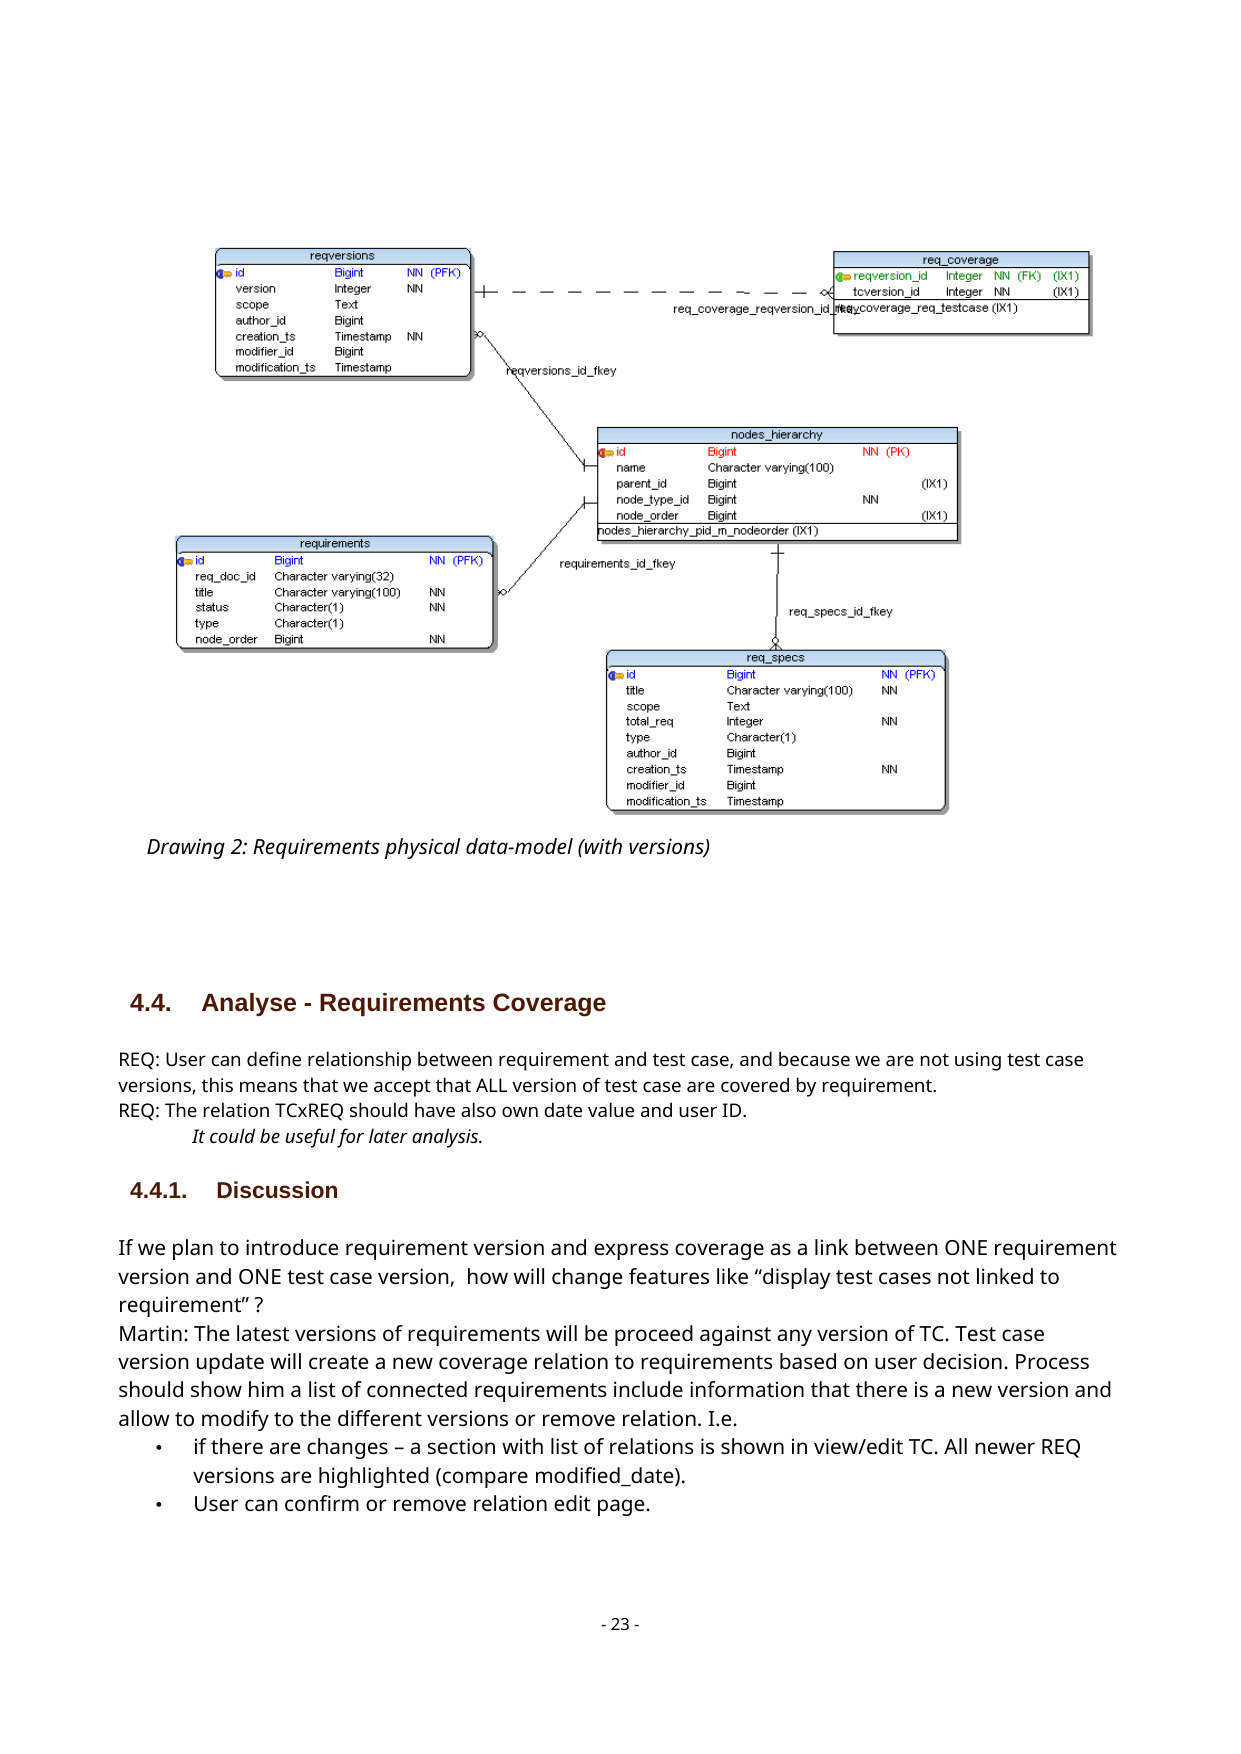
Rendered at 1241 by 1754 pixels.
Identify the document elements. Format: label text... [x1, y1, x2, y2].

subtitle Discussion [130, 1178, 1110, 1204]
list if there are changes – a section with list of relations is shown in view/edit TC. All newer REQ versions are highlighted (compare modified_date). [156, 1432, 1122, 1489]
subtitle Analyse - Requirements Coverage [130, 989, 1110, 1017]
text Martin: The latest versions of requirements will be proceed against any version of TC. Test case version update will create a new coverage relation to requirements based on user decision. Process should show him a list of connected requirements include information that there is a new version and allow to modify to the different versions or remove relation. I.e. [118, 1319, 1122, 1432]
text If we plan to introduce requirement version and express coverage as a link between ONE requirement version and ONE test case version, how will change features like “display test cases not linked to requirement” ? [118, 1233, 1122, 1319]
text Drawing 2: Requirements physical data-model (with versions) [146, 832, 1094, 861]
list User can confirm or remove relation edit page. [156, 1489, 1122, 1518]
text REQ: The relation TCxREQ should have also own date value and user ID. [118, 1098, 1122, 1123]
text It could be useful for later analysis. [118, 1123, 1122, 1149]
text REQ: User can define relationship between requirement and test case, and because we are not using test case versions, this means that we accept that ALL version of test case are covered by requirement. [118, 1047, 1122, 1098]
picture [146, 201, 1094, 832]
